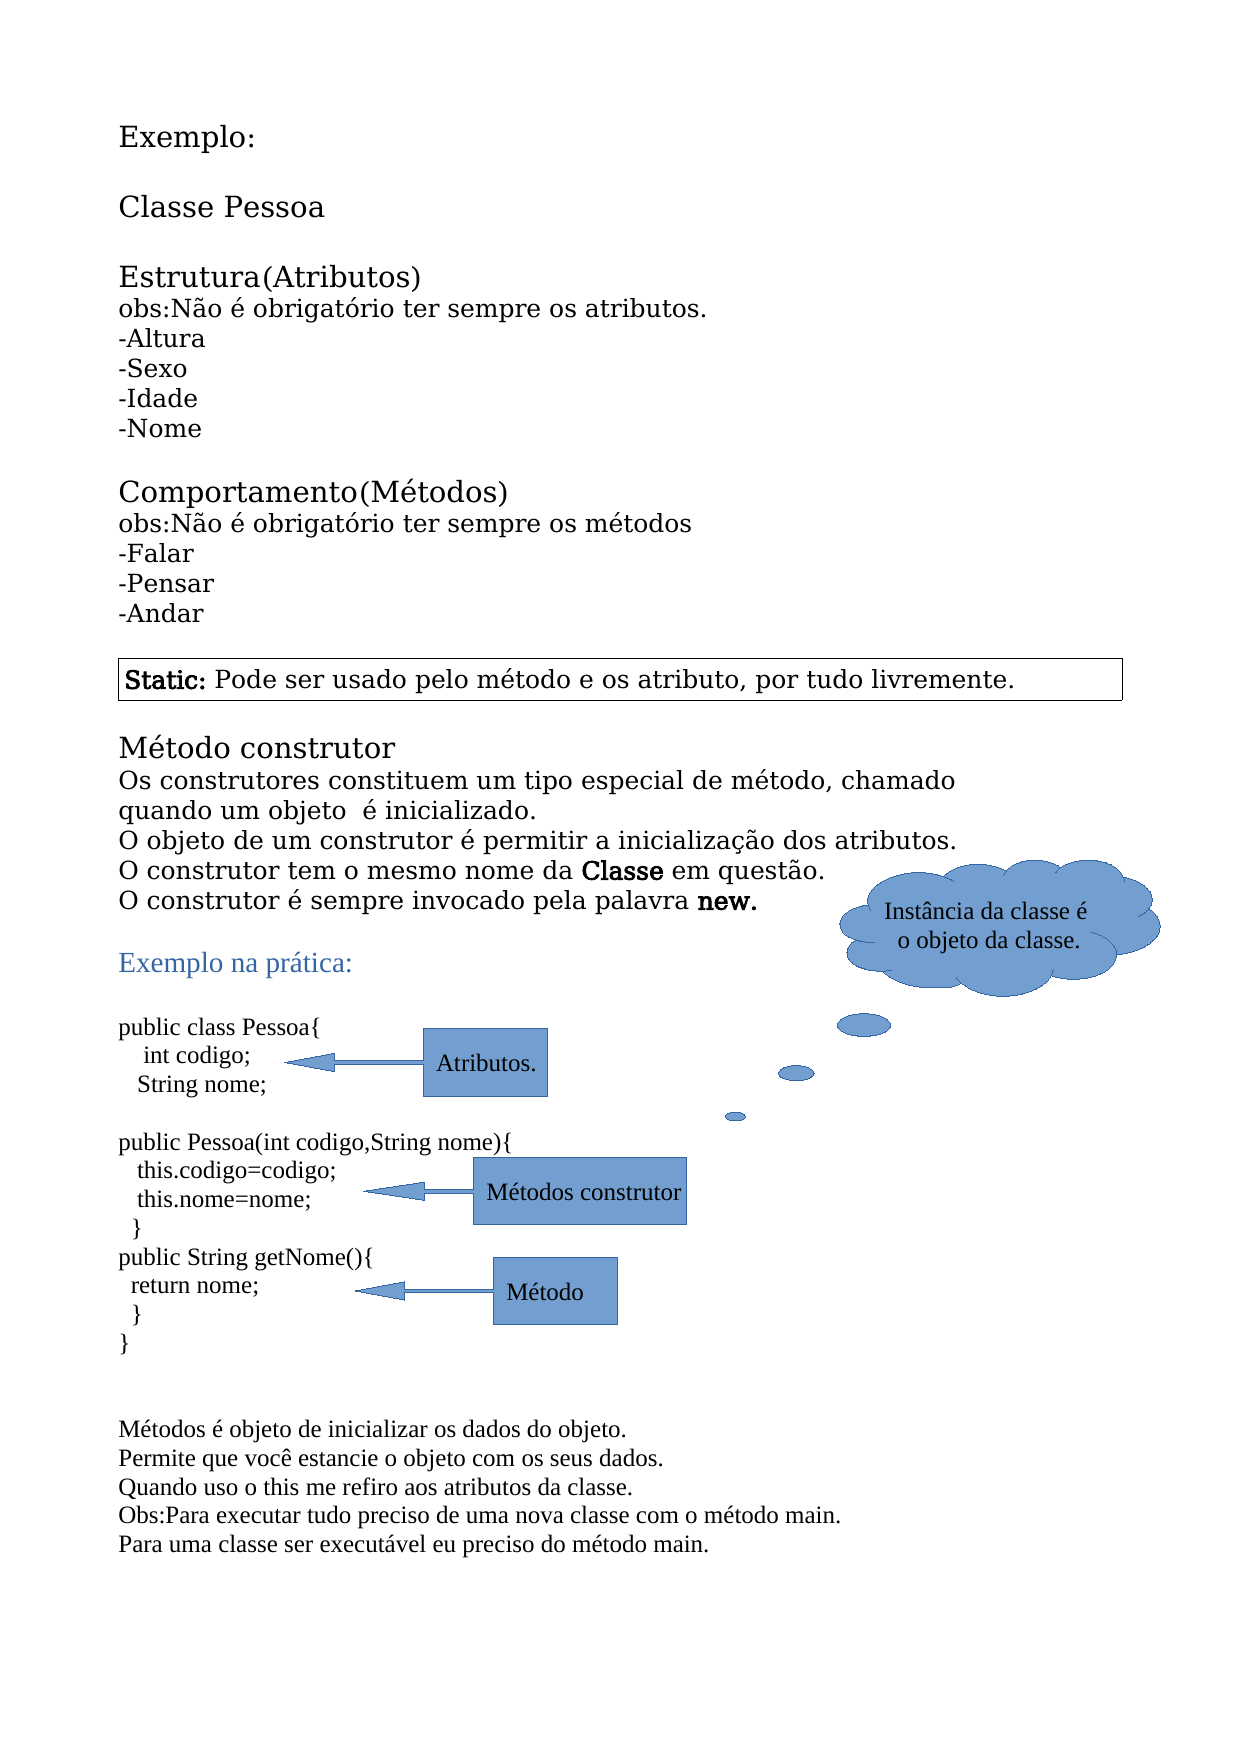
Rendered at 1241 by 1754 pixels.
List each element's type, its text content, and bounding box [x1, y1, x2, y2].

text Classe Pessoa [118, 188, 1122, 223]
text -Altura [118, 323, 1122, 353]
text Comportamento(Métodos) [118, 473, 1122, 508]
text -Falar [118, 538, 1122, 568]
text [1092, 955, 1122, 978]
text public class Pessoa{ [118, 1012, 1122, 1041]
text this.nome=nome; [118, 1184, 473, 1213]
text Permite que você estancie o objeto com os seus dados. [118, 1443, 1122, 1472]
text Para uma classe ser executável eu preciso do método main. [118, 1529, 1122, 1558]
text -Pensar [118, 568, 1122, 598]
text [618, 1271, 1122, 1299]
text int codigo; [118, 1041, 423, 1069]
text Quando uso o this me refiro aos atributos da classe. [118, 1472, 1122, 1501]
text -Sexo [118, 353, 1122, 383]
table_header Static: Pode ser usado pelo método e os atributo, por tudo livremente. [119, 659, 1122, 700]
text Estrutura(Atributos) [118, 258, 1122, 293]
text Métodos é objeto de inicializar os dados do objeto. [118, 1414, 1122, 1443]
text Os construtores constituem um tipo especial de método, chamado [118, 765, 1122, 795]
text [687, 1184, 1122, 1213]
text quando um objeto é inicializado. [118, 795, 1122, 825]
text } [118, 1299, 1122, 1328]
text return nome; [118, 1271, 493, 1299]
text Exemplo na prática: [118, 945, 889, 978]
text O objeto de um construtor é permitir a inicialização dos atributos. [118, 825, 1122, 855]
text Método construtor [118, 730, 1122, 765]
text public Pessoa(int codigo,String nome){ [118, 1127, 1122, 1156]
text obs:Não é obrigatório ter sempre os métodos [118, 508, 1122, 538]
text String nome; [118, 1069, 1122, 1098]
text -Idade [118, 383, 1122, 413]
text obs:Não é obrigatório ter sempre os atributos. [118, 293, 1122, 323]
text this.codigo=codigo; [118, 1156, 1122, 1184]
text -Andar [118, 598, 1122, 628]
text Obs:Para executar tudo preciso de uma nova classe com o método main. [118, 1501, 1122, 1529]
text O construtor tem o mesmo nome da Classe em questão. [118, 855, 1122, 885]
text -Nome [118, 413, 1122, 443]
text O construtor é sempre invocado pela palavra new. [118, 885, 875, 915]
text } [118, 1328, 1122, 1357]
text Exemplo: [118, 118, 1122, 153]
text } [118, 1213, 1122, 1242]
text [548, 1041, 1122, 1069]
text public String getNome(){ [118, 1242, 1122, 1271]
